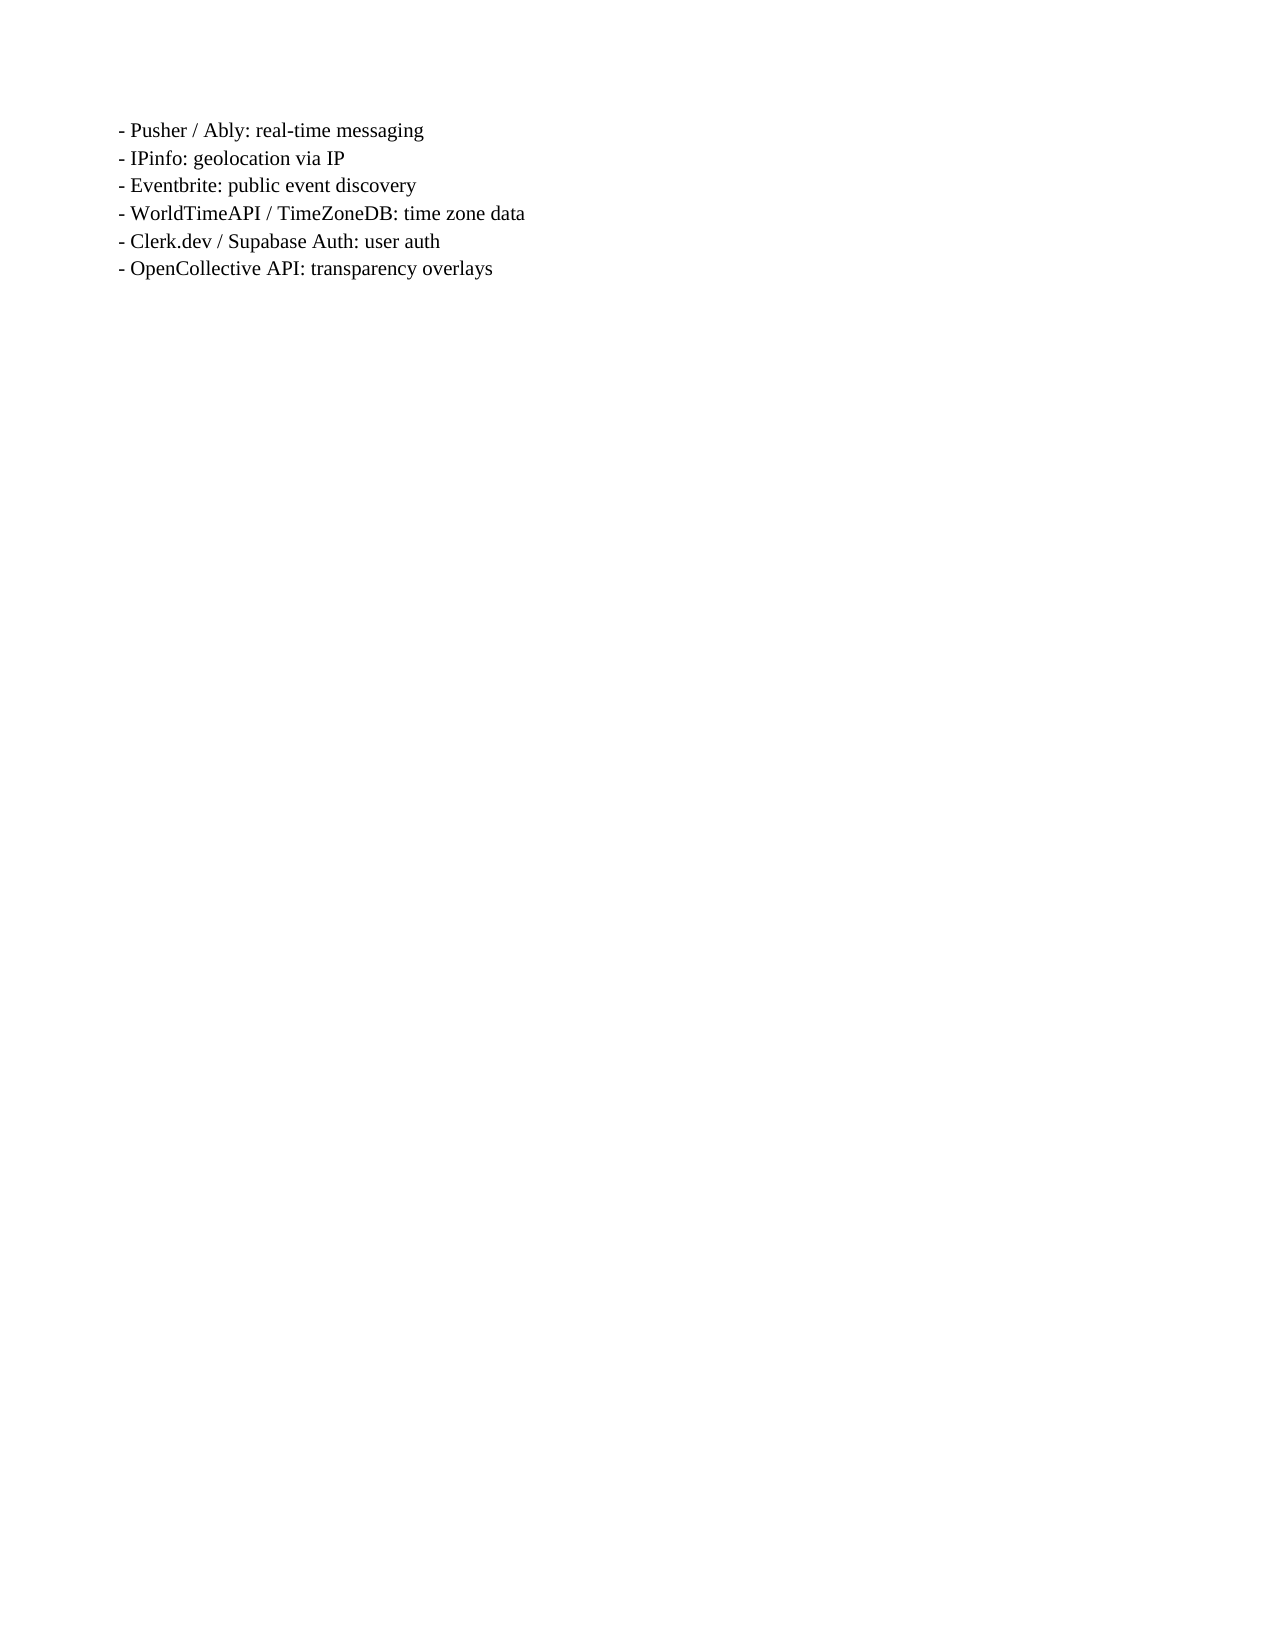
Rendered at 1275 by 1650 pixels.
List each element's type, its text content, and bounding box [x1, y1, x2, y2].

text - Pusher / Ably: real-time messaging - IPinfo: geolocation via IP - Eventbrite: public event discovery - WorldTimeAPI / TimeZoneDB: time zone data - Clerk.dev / Supabase Auth: user auth - OpenCollective API: transparency overlays [118, 118, 1157, 308]
